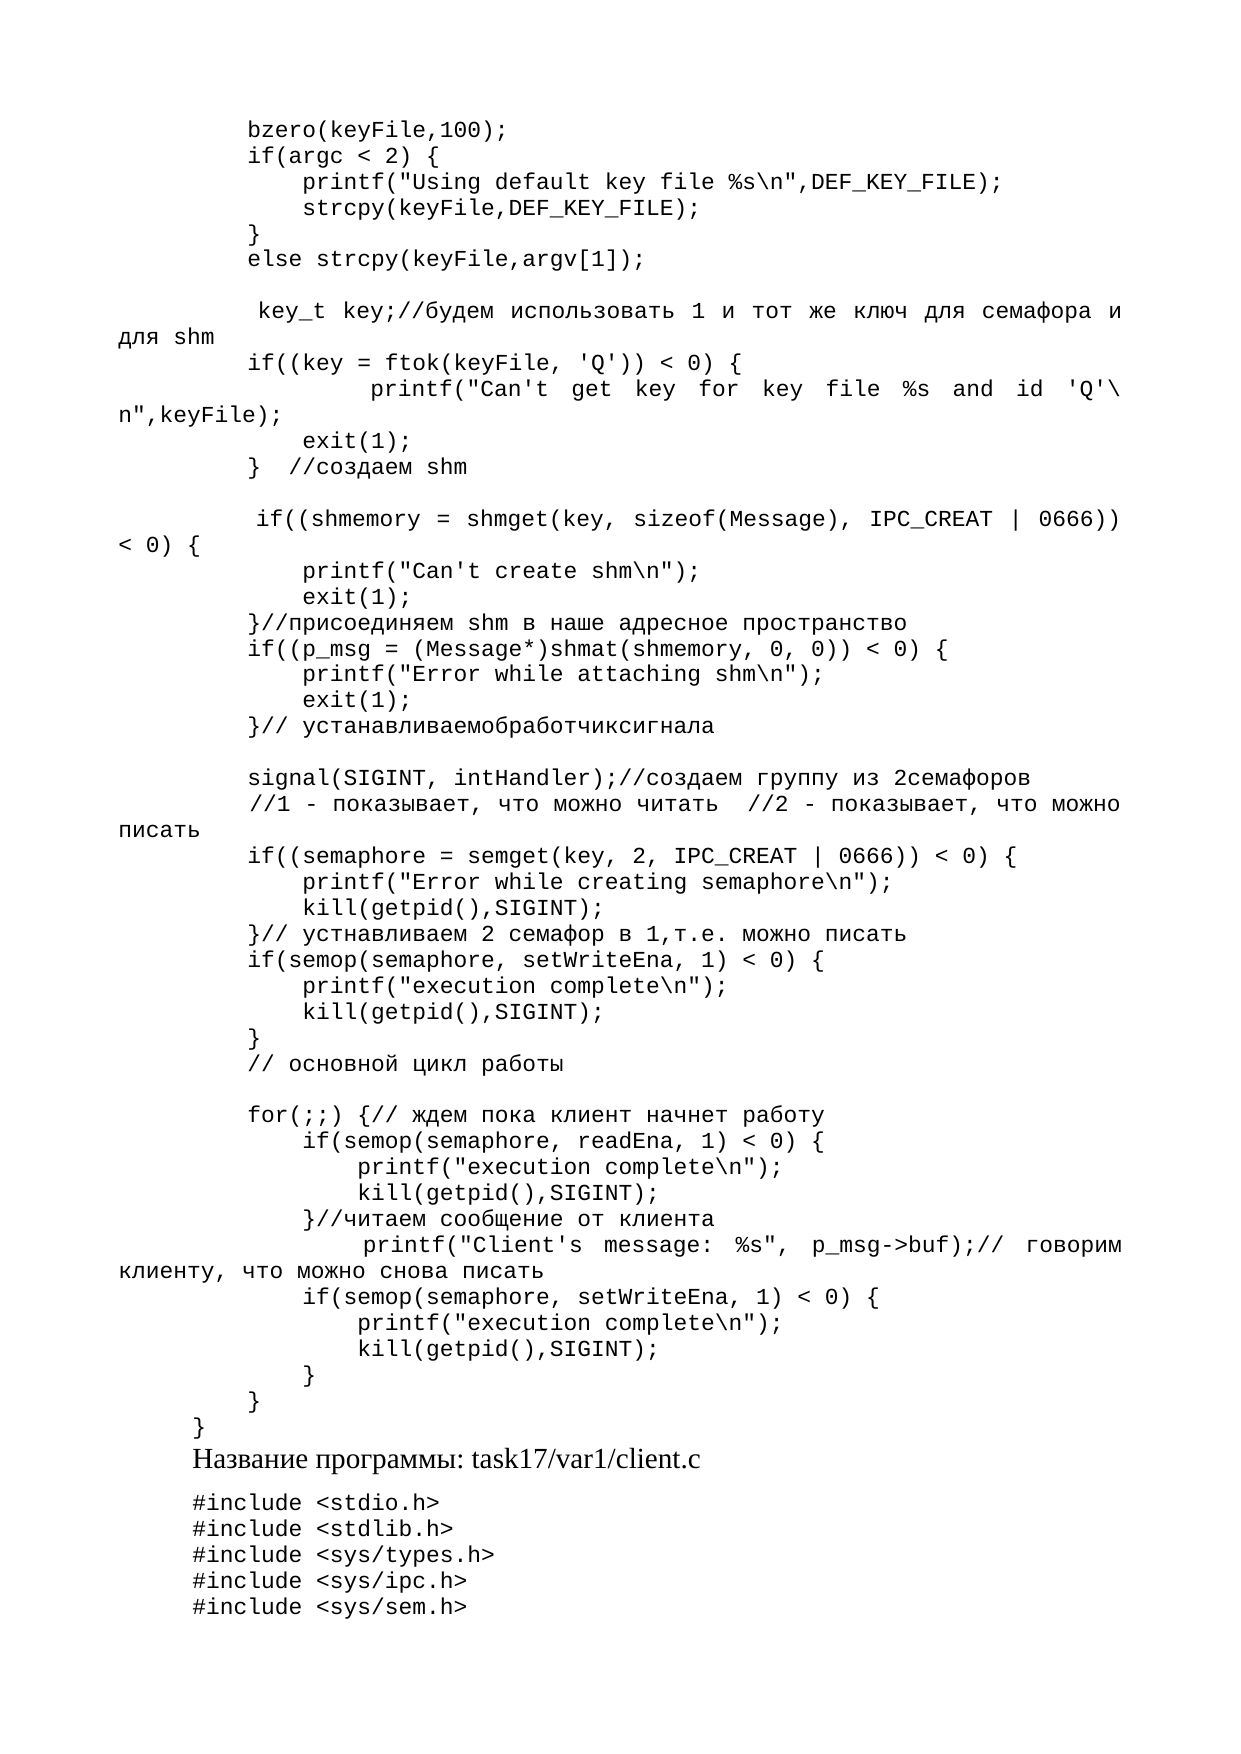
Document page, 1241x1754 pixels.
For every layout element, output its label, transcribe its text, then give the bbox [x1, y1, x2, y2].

text if(semop(semaphore, setWriteEna, 1) < 0) { [118, 1285, 1122, 1311]
text }// устанавливаемобработчиксигнала [118, 715, 1122, 741]
text kill(getpid(),SIGINT); [118, 1182, 1122, 1207]
text if((shmemory = shmget(key, sizeof(Message), IPC_CREAT | 0666)) < 0) { [118, 507, 1122, 559]
text kill(getpid(),SIGINT); [118, 1000, 1122, 1026]
text // основной цикл работы [118, 1052, 1122, 1078]
text if((p_msg = (Message*)shmat(shmemory, 0, 0)) < 0) { [118, 637, 1122, 663]
text printf("Can't create shm\n"); [118, 559, 1122, 585]
text } [118, 1026, 1122, 1052]
text printf("execution complete\n"); [118, 1156, 1122, 1182]
text #include <sys/types.h> [118, 1543, 1122, 1569]
text for(;;) {// ждем пока клиент начнет работу [118, 1104, 1122, 1130]
text } [118, 1415, 1122, 1441]
text if(semop(semaphore, setWriteEna, 1) < 0) { [118, 948, 1122, 974]
text kill(getpid(),SIGINT); [118, 1337, 1122, 1363]
text kill(getpid(),SIGINT); [118, 896, 1122, 922]
text Название программы: task17/var1/client.c [118, 1441, 1122, 1474]
text } [118, 222, 1122, 248]
text #include <sys/ipc.h> [118, 1569, 1122, 1595]
text }// устнавливаем 2 семафор в 1,т.е. можно писать [118, 922, 1122, 948]
text if(semop(semaphore, readEna, 1) < 0) { [118, 1130, 1122, 1156]
text bzero(keyFile,100); [118, 118, 1122, 144]
text }//присоединяем shm в наше адресное пространство [118, 611, 1122, 637]
text key_t key;//будем использовать 1 и тот же ключ для семафора и для shm [118, 300, 1122, 352]
text printf("Error while attaching shm\n"); [118, 663, 1122, 689]
text } [118, 1389, 1122, 1415]
text }//читаем сообщение от клиента [118, 1207, 1122, 1233]
text printf("execution complete\n"); [118, 1311, 1122, 1337]
text if(argc < 2) { [118, 144, 1122, 170]
text if((semaphore = semget(key, 2, IPC_CREAT | 0666)) < 0) { [118, 844, 1122, 870]
text strcpy(keyFile,DEF_KEY_FILE); [118, 196, 1122, 222]
text printf("Error while creating semaphore\n"); [118, 870, 1122, 896]
text } //создаем shm [118, 455, 1122, 481]
text if((key = ftok(keyFile, 'Q')) < 0) { [118, 352, 1122, 377]
text exit(1); [118, 429, 1122, 455]
text exit(1); [118, 689, 1122, 715]
text signal(SIGINT, intHandler);//создаем группу из 2семафоров [118, 767, 1122, 792]
text //1 - показывает, что можно читать //2 - показывает, что можно писать [118, 792, 1122, 844]
text exit(1); [118, 585, 1122, 611]
text #include <sys/sem.h> [118, 1595, 1122, 1621]
text #include <stdio.h> [118, 1491, 1122, 1517]
text printf("Client's message: %s", p_msg->buf);// говорим клиенту, что можно снова писать [118, 1233, 1122, 1285]
text } [118, 1363, 1122, 1389]
text #include <stdlib.h> [118, 1517, 1122, 1543]
text printf("execution complete\n"); [118, 974, 1122, 1000]
text else strcpy(keyFile,argv[1]); [118, 248, 1122, 274]
text printf("Using default key file %s\n",DEF_KEY_FILE); [118, 170, 1122, 196]
text printf("Can't get key for key file %s and id 'Q'\n",keyFile); [118, 377, 1122, 429]
